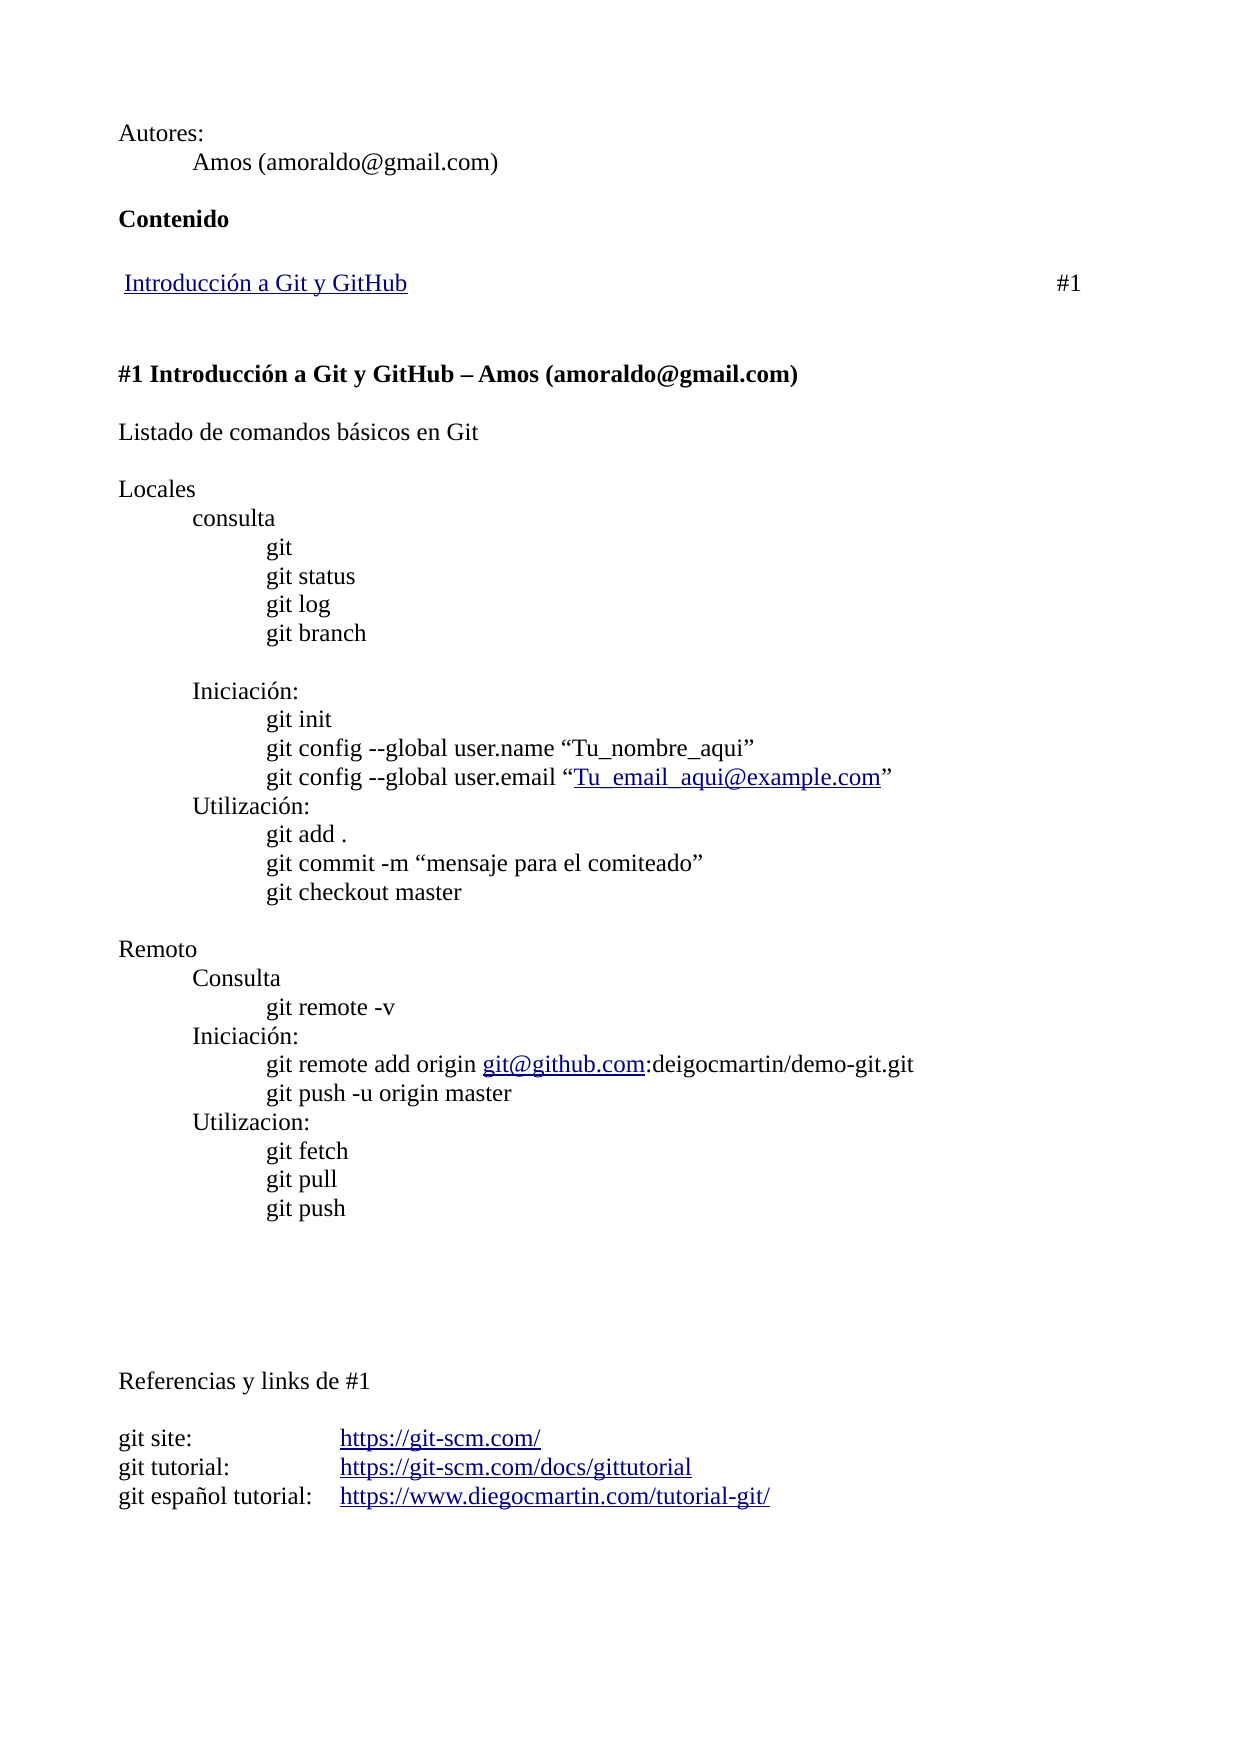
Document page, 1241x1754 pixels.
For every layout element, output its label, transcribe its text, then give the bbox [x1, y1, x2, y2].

text git tutorial: https://git-scm.com/docs/gittutorial [118, 1452, 1122, 1481]
text git [118, 532, 1122, 561]
text consulta [118, 503, 1122, 532]
text git status [118, 561, 1122, 589]
text git remote -v [118, 992, 1122, 1021]
text git fetch [118, 1136, 1122, 1164]
text Iniciación: [118, 1021, 1122, 1049]
text Utilizacion: [118, 1107, 1122, 1136]
text git site: https://git-scm.com/ [118, 1423, 1122, 1452]
text git push -u origin master [118, 1078, 1122, 1107]
text Listado de comandos básicos en Git [118, 417, 1122, 446]
text Contenido [118, 204, 1122, 233]
text git config --global user.email “Tu_email_aqui@example.com” [118, 762, 1122, 791]
text Remoto [118, 934, 1122, 963]
text Utilización: [118, 791, 1122, 819]
text #1 Introducción a Git y GitHub – Amos (amoraldo@gmail.com) [118, 359, 1122, 388]
text git push [118, 1193, 1122, 1222]
text git log [118, 589, 1122, 618]
text Consulta [118, 963, 1122, 992]
text Locales [118, 474, 1122, 503]
text git commit -m “mensaje para el comiteado” [118, 848, 1122, 877]
text git init [118, 704, 1122, 733]
text Iniciación: [118, 676, 1122, 704]
table_header #1 [1051, 262, 1123, 302]
text git pull [118, 1164, 1122, 1193]
text git config --global user.name “Tu_nombre_aqui” [118, 733, 1122, 762]
text Autores: [118, 118, 1122, 147]
text Amos (amoraldo@gmail.com) [118, 147, 1122, 176]
text Referencias y links de #1 [118, 1366, 1122, 1394]
text git español tutorial: https://www.diegocmartin.com/tutorial-git/ [118, 1481, 1122, 1509]
text git add . [118, 819, 1122, 848]
text git remote add origin git@github.com:deigocmartin/demo-git.git [118, 1049, 1122, 1078]
table_header Introducción a Git y GitHub [118, 262, 1051, 302]
text git branch [118, 618, 1122, 647]
text git checkout master [118, 877, 1122, 906]
